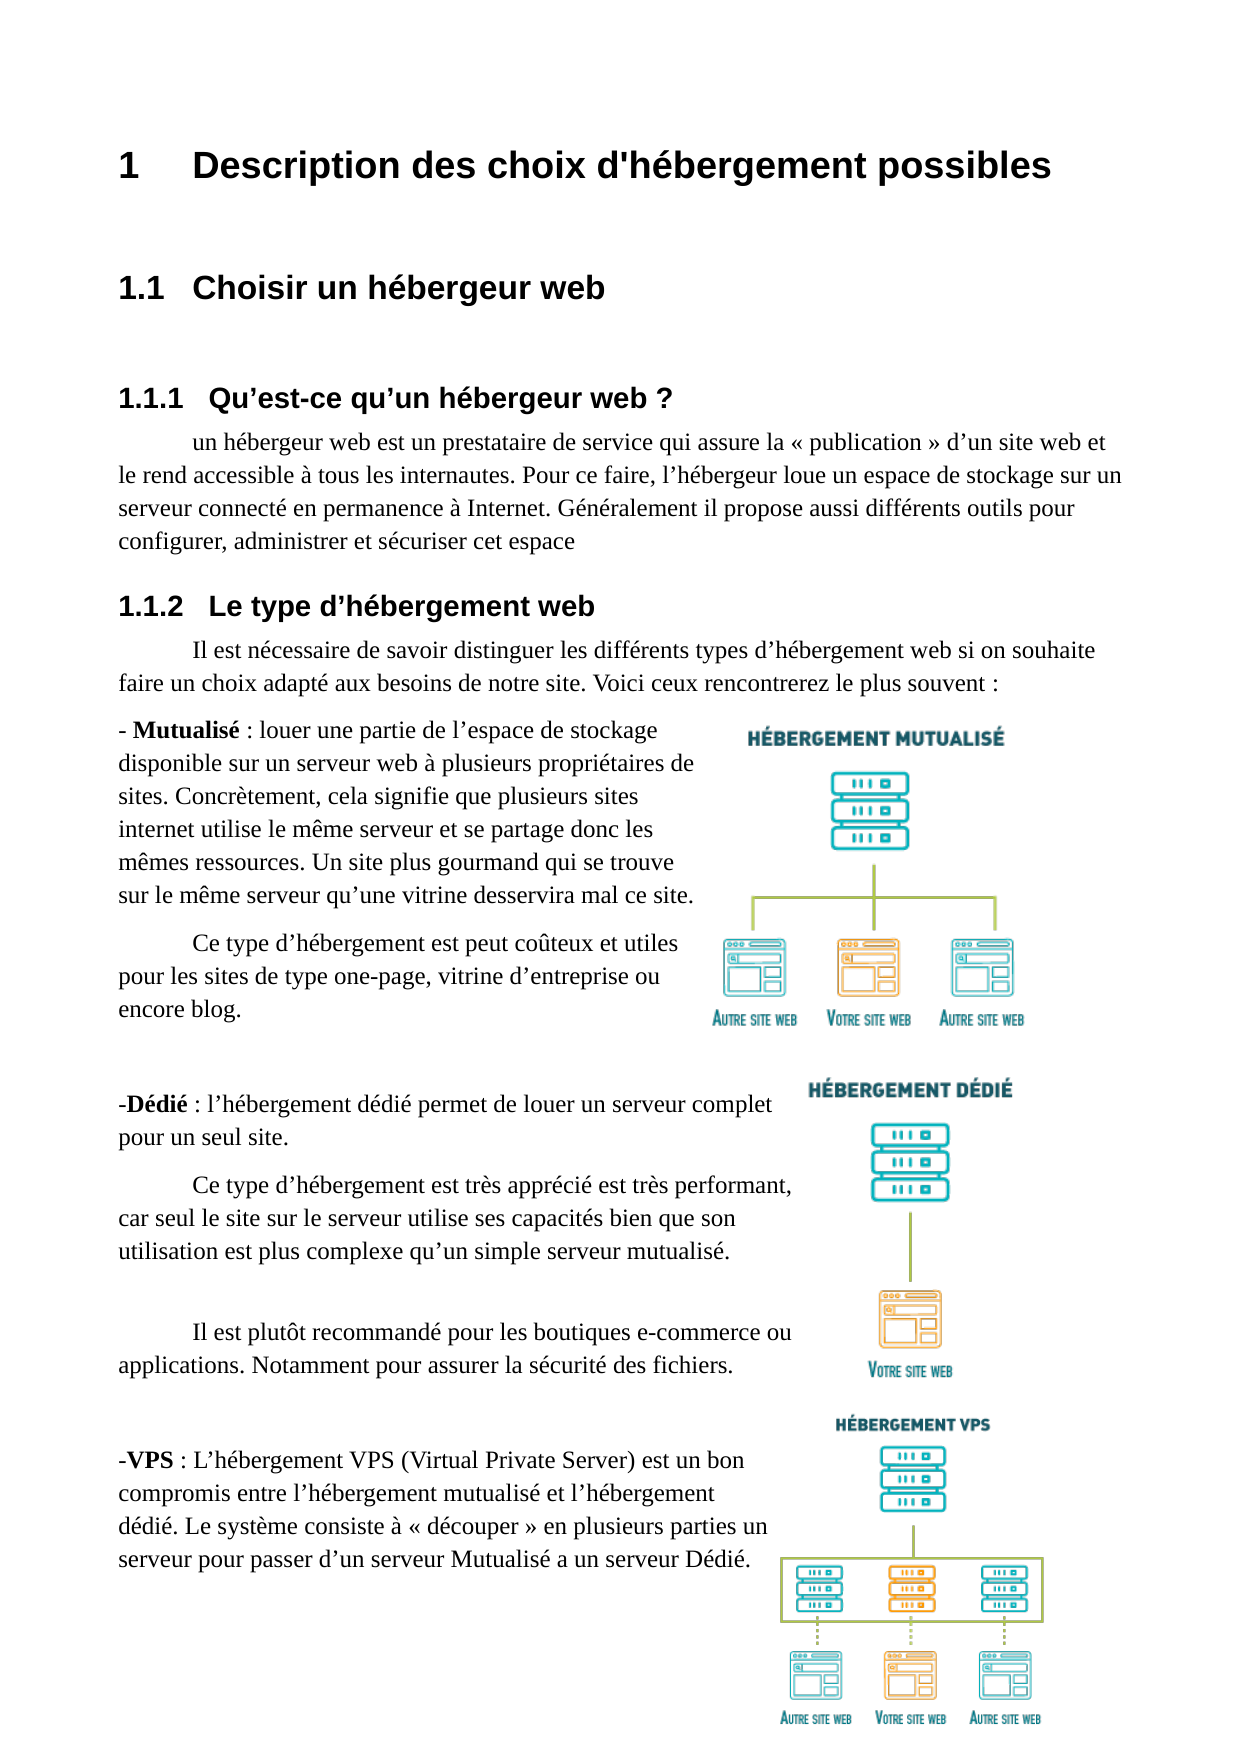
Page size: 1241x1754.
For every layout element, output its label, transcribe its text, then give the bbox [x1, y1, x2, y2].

subtitle Description des choix d'hébergement possibles [118, 143, 1122, 187]
picture [795, 1076, 1025, 1386]
text -VPS : L’hébergement VPS (Virtual Private Server) est un bon compromis entre l’hébergement mutualisé et l’hébergement dédié. Le système consiste à « découper » en plusieurs parties un serveur pour passer d’un serveur Mutualisé a un serveur Dédié. [118, 1445, 772, 1606]
text Il est nécessaire de savoir distinguer les différents types d’hébergement web si on souhaite faire un choix adapté aux besoins de notre site. Voici ceux rencontrerez le plus souvent : [118, 635, 1122, 697]
picture [772, 1401, 1054, 1742]
text [1025, 1089, 1122, 1151]
picture [702, 712, 1036, 1047]
text [1025, 1170, 1122, 1298]
subtitle Choisir un hébergeur web [118, 268, 1122, 306]
text Ce type d’hébergement est peut coûteux et utiles pour les sites de type one-page, vitrine d’entreprise ou encore blog. [118, 928, 702, 1023]
text [1036, 715, 1122, 909]
text Il est plutôt recommandé pour les boutiques e-commerce ou applications. Notamment pour assurer la sécurité des fichiers. [118, 1317, 795, 1378]
text un hébergeur web est un prestataire de service qui assure la « publication » d’un site web et le rend accessible à tous les internautes. Pour ce faire, l’hébergeur loue un espace de stockage sur un serveur connecté en permanence à Internet. Généralement il propose aussi différents outils pour configurer, administrer et sécuriser cet espace [118, 427, 1122, 555]
text [1036, 928, 1122, 1023]
text [1025, 1317, 1122, 1378]
text Ce type d’hébergement est très apprécié est très performant, car seul le site sur le serveur utilise ses capacités bien que son utilisation est plus complexe qu’un simple serveur mutualisé. [118, 1170, 795, 1298]
text - Mutualisé : louer une partie de l’espace de stockage disponible sur un serveur web à plusieurs propriétaires de sites. Concrètement, cela signifie que plusieurs sites internet utilise le même serveur et se partage donc les mêmes ressources. Un site plus gourmand qui se trouve sur le même serveur qu’une vitrine desservira mal ce site. [118, 715, 702, 909]
subtitle Le type d’hébergement web [118, 588, 1122, 622]
text -Dédié : l’hébergement dédié permet de louer un serveur complet pour un seul site. [118, 1089, 795, 1151]
text [1054, 1445, 1122, 1606]
subtitle Qu’est-ce qu’un hébergeur web ? [118, 381, 1122, 415]
